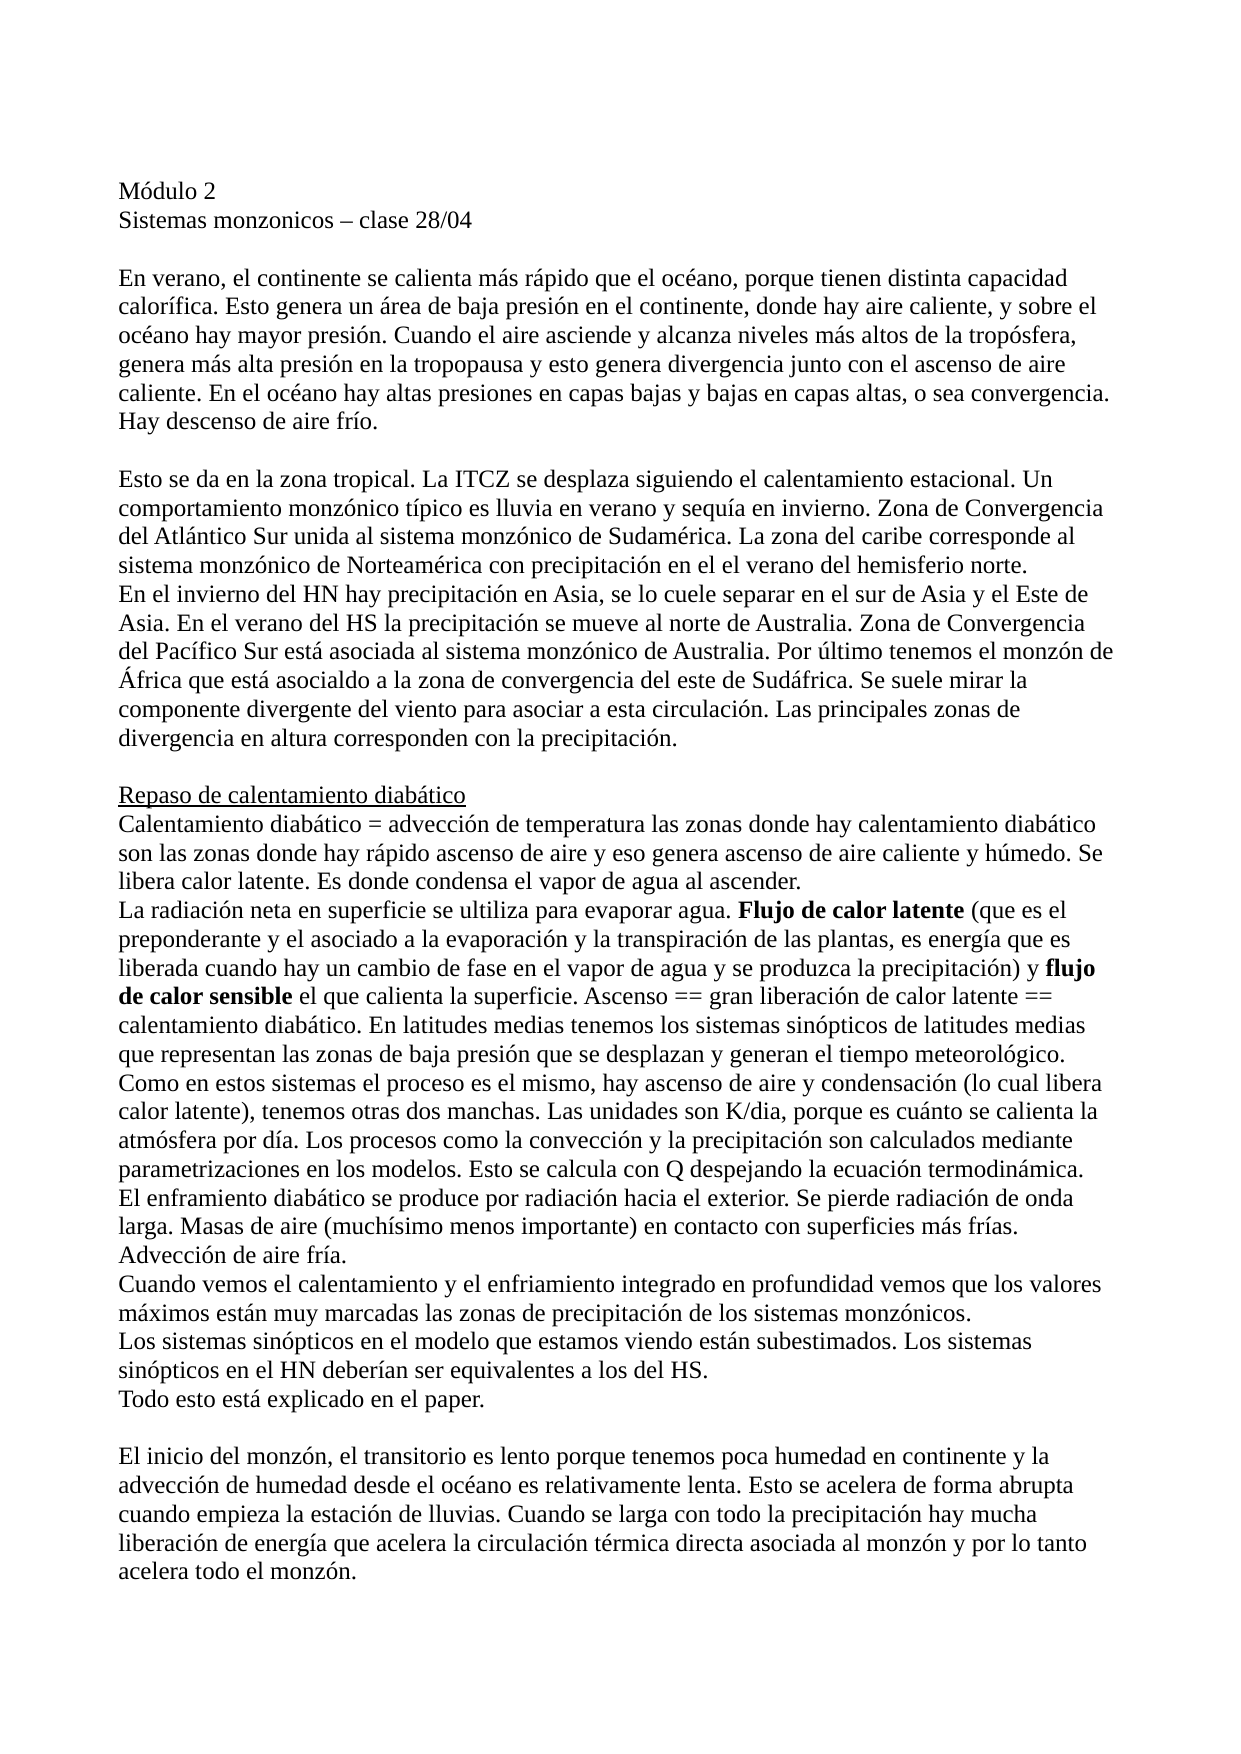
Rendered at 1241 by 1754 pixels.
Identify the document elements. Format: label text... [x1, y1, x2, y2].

text Sistemas monzonicos – clase 28/04 [118, 205, 1122, 234]
text Todo esto está explicado en el paper. [118, 1384, 1122, 1413]
text El enframiento diabático se produce por radiación hacia el exterior. Se pierde radiación de onda larga. Masas de aire (muchísimo menos importante) en contacto con superficies más frías. Advección de aire fría. [118, 1183, 1122, 1269]
text El inicio del monzón, el transitorio es lento porque tenemos poca humedad en continente y la advección de humedad desde el océano es relativamente lenta. Esto se acelera de forma abrupta cuando empieza la estación de lluvias. Cuando se larga con todo la precipitación hay mucha liberación de energía que acelera la circulación térmica directa asociada al monzón y por lo tanto acelera todo el monzón. [118, 1441, 1122, 1585]
text La radiación neta en superficie se ultiliza para evaporar agua. Flujo de calor latente (que es el preponderante y el asociado a la evaporación y la transpiración de las plantas, es energía que es liberada cuando hay un cambio de fase en el vapor de agua y se produzca la precipitación) y flujo de calor sensible el que calienta la superficie. Ascenso == gran liberación de calor latente == calentamiento diabático. En latitudes medias tenemos los sistemas sinópticos de latitudes medias que representan las zonas de baja presión que se desplazan y generan el tiempo meteorológico. Como en estos sistemas el proceso es el mismo, hay ascenso de aire y condensación (lo cual libera calor latente), tenemos otras dos manchas. Las unidades son K/dia, porque es cuánto se calienta la atmósfera por día. Los procesos como la convección y la precipitación son calculados mediante parametrizaciones en los modelos. Esto se calcula con Q despejando la ecuación termodinámica. [118, 895, 1122, 1183]
text En el invierno del HN hay precipitación en Asia, se lo cuele separar en el sur de Asia y el Este de Asia. En el verano del HS la precipitación se mueve al norte de Australia. Zona de Convergencia del Pacífico Sur está asociada al sistema monzónico de Australia. Por último tenemos el monzón de África que está asocialdo a la zona de convergencia del este de Sudáfrica. Se suele mirar la componente divergente del viento para asociar a esta circulación. Las principales zonas de divergencia en altura corresponden con la precipitación. [118, 579, 1122, 751]
text Módulo 2 [118, 176, 1122, 205]
text Los sistemas sinópticos en el modelo que estamos viendo están subestimados. Los sistemas sinópticos en el HN deberían ser equivalentes a los del HS. [118, 1326, 1122, 1384]
text Esto se da en la zona tropical. La ITCZ se desplaza siguiendo el calentamiento estacional. Un comportamiento monzónico típico es lluvia en verano y sequía en invierno. Zona de Convergencia del Atlántico Sur unida al sistema monzónico de Sudamérica. La zona del caribe corresponde al sistema monzónico de Norteamérica con precipitación en el el verano del hemisferio norte. [118, 464, 1122, 579]
text Calentamiento diabático = advección de temperatura las zonas donde hay calentamiento diabático son las zonas donde hay rápido ascenso de aire y eso genera ascenso de aire caliente y húmedo. Se libera calor latente. Es donde condensa el vapor de agua al ascender. [118, 809, 1122, 895]
text Cuando vemos el calentamiento y el enfriamiento integrado en profundidad vemos que los valores máximos están muy marcadas las zonas de precipitación de los sistemas monzónicos. [118, 1269, 1122, 1326]
text En verano, el continente se calienta más rápido que el océano, porque tienen distinta capacidad calorífica. Esto genera un área de baja presión en el continente, donde hay aire caliente, y sobre el océano hay mayor presión. Cuando el aire asciende y alcanza niveles más altos de la tropósfera, genera más alta presión en la tropopausa y esto genera divergencia junto con el ascenso de aire caliente. En el océano hay altas presiones en capas bajas y bajas en capas altas, o sea convergencia. Hay descenso de aire frío. [118, 263, 1122, 435]
text Repaso de calentamiento diabático [118, 780, 1122, 809]
